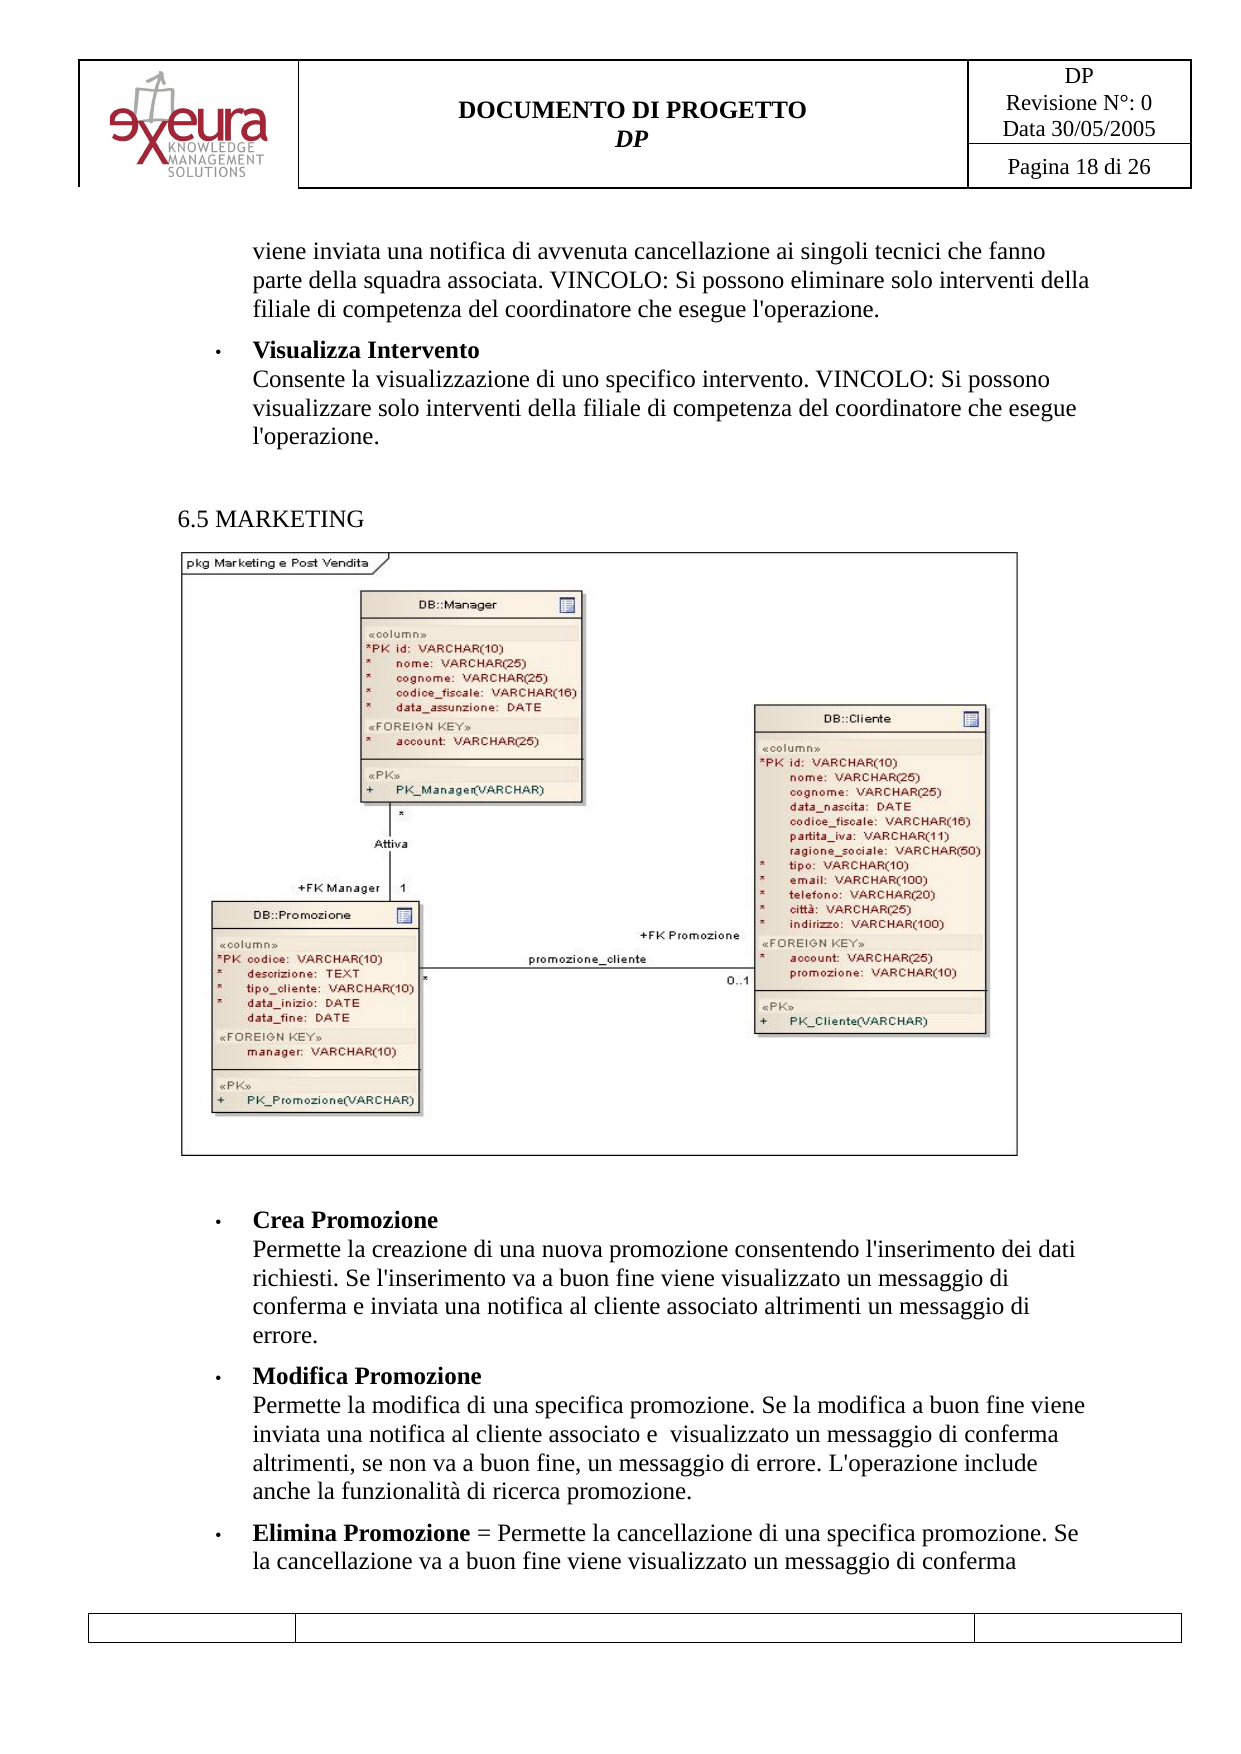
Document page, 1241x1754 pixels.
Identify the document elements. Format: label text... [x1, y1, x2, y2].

list Crea Promozione Permette la creazione di una nuova promozione consentendo l'inserimento dei dati richiesti. Se l'inserimento va a buon fine viene visualizzato un messaggio di conferma e inviata una notifica al cliente associato altrimenti un messaggio di errore. [215, 1205, 1092, 1349]
picture [109, 71, 268, 177]
list Visualizza Intervento Consente la visualizzazione di uno specifico intervento. VINCOLO: Si possono visualizzare solo interventi della filiale di competenza del coordinatore che esegue l'operazione. [215, 335, 1092, 450]
list Modifica Promozione Permette la modifica di una specifica promozione. Se la modifica a buon fine viene inviata una notifica al cliente associato e visualizzato un messaggio di conferma altrimenti, se non va a buon fine, un messaggio di errore. L'operazione include anche la funzionalità di ricerca promozione. [215, 1361, 1092, 1505]
list viene inviata una notifica di avvenuta cancellazione ai singoli tecnici che fanno parte della squadra associata. VINCOLO: Si possono eliminare solo interventi della filiale di competenza del coordinatore che esegue l'operazione. [215, 236, 1092, 323]
list 6.5 MARKETING [177, 504, 1092, 533]
picture [180, 552, 1018, 1156]
list Elimina Promozione = Permette la cancellazione di una specifica promozione. Se la cancellazione va a buon fine viene visualizzato un messaggio di conferma [215, 1518, 1092, 1575]
